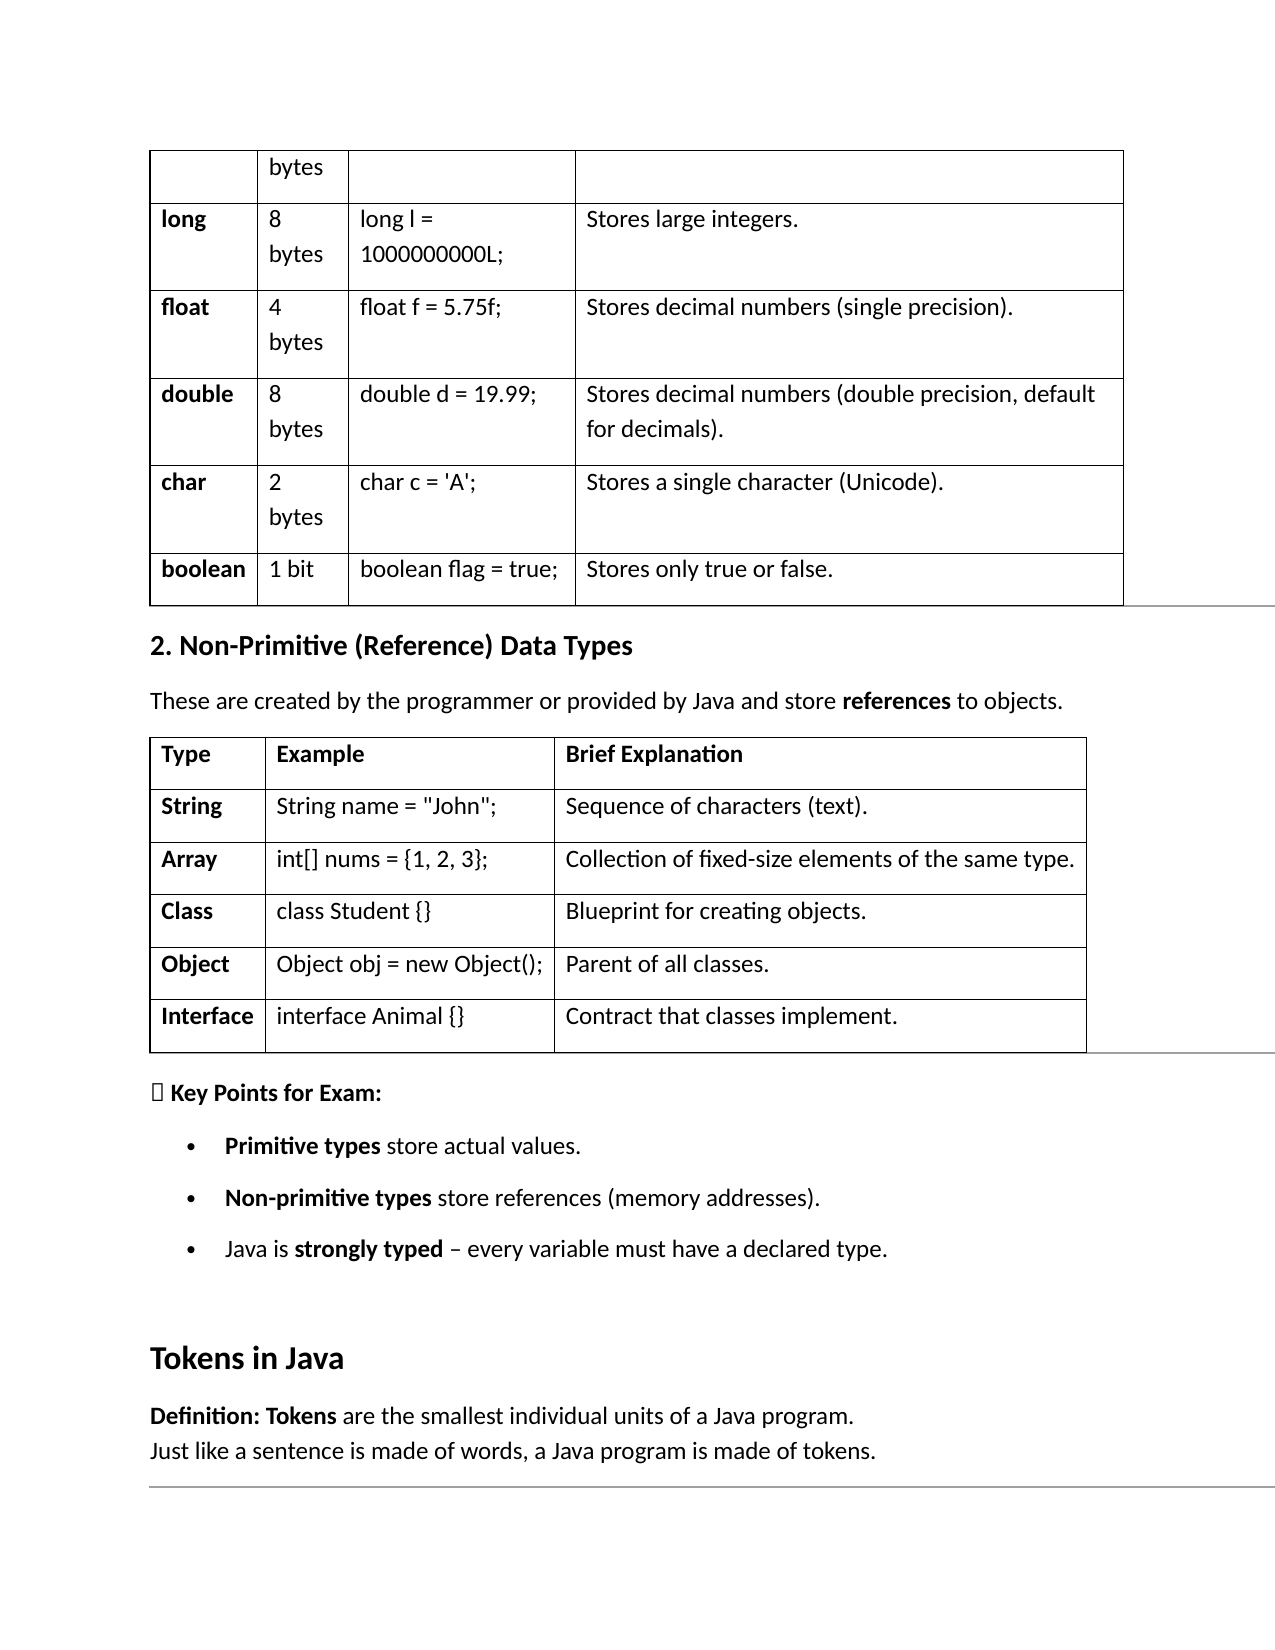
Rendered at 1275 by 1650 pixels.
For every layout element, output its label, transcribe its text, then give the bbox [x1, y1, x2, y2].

table_cell int[] nums = {1, 2, 3}; [266, 843, 554, 894]
table_cell float [151, 291, 257, 377]
text 2. Non-Primitive (Reference) Data Types [150, 627, 1125, 663]
table_cell char [151, 466, 257, 552]
table_cell 1 bit [258, 554, 348, 605]
table_cell boolean flag = true; [349, 554, 575, 605]
table_header Type [151, 738, 265, 789]
table_cell 8 bytes [258, 204, 348, 290]
table_cell Object obj = new Object(); [266, 948, 554, 999]
table_cell Collection of fixed-size elements of the same type. [555, 843, 1086, 894]
table_cell Stores a single character (Unicode). [576, 466, 1123, 552]
table_cell interface Animal {} [266, 1000, 554, 1052]
table_cell Interface [151, 1000, 265, 1052]
table_cell float f = 5.75f; [349, 291, 575, 377]
table_cell Contract that classes implement. [555, 1000, 1086, 1052]
table_cell Parent of all classes. [555, 948, 1086, 999]
table_cell long l = 1000000000L; [349, 204, 575, 290]
text Definition: Tokens are the smallest individual units of a Java program. Just like a sentence is made of words, a Java program is made of tokens. [150, 1400, 1125, 1466]
text These are created by the programmer or provided by Java and store references to objects. [150, 685, 1125, 716]
table_cell [151, 151, 257, 202]
list Java is strongly typed – every variable must have a declared type. [187, 1233, 1125, 1264]
table_cell [349, 151, 575, 202]
table_cell Class [151, 895, 265, 947]
table_cell Stores decimal numbers (single precision). [576, 291, 1123, 377]
table_header Example [266, 738, 554, 789]
table_cell long [151, 204, 257, 290]
list Primitive types store actual values. [187, 1130, 1125, 1161]
table_cell String name = "John"; [266, 790, 554, 842]
table_cell Array [151, 843, 265, 894]
text 💡 Key Points for Exam: [150, 1074, 1125, 1108]
table_cell 2 bytes [258, 466, 348, 552]
table_header Brief Explanation [555, 738, 1086, 789]
table_cell Sequence of characters (text). [555, 790, 1086, 842]
table_cell 4 bytes [258, 291, 348, 377]
table_cell String [151, 790, 265, 842]
table_cell class Student {} [266, 895, 554, 947]
table_cell Stores decimal numbers (double precision, default for decimals). [576, 379, 1123, 465]
table_cell double d = 19.99; [349, 379, 575, 465]
table_cell Blueprint for creating objects. [555, 895, 1086, 947]
table_cell boolean [151, 554, 257, 605]
text Tokens in Java [150, 1337, 1125, 1377]
table_cell 8 bytes [258, 379, 348, 465]
table_cell Stores large integers. [576, 204, 1123, 290]
list Non-primitive types store references (memory addresses). [187, 1182, 1125, 1212]
table_cell [576, 151, 1123, 202]
table_cell double [151, 379, 257, 465]
table_cell char c = 'A'; [349, 466, 575, 552]
table_cell bytes [258, 151, 348, 202]
table_cell Object [151, 948, 265, 999]
table_cell Stores only true or false. [576, 554, 1123, 605]
